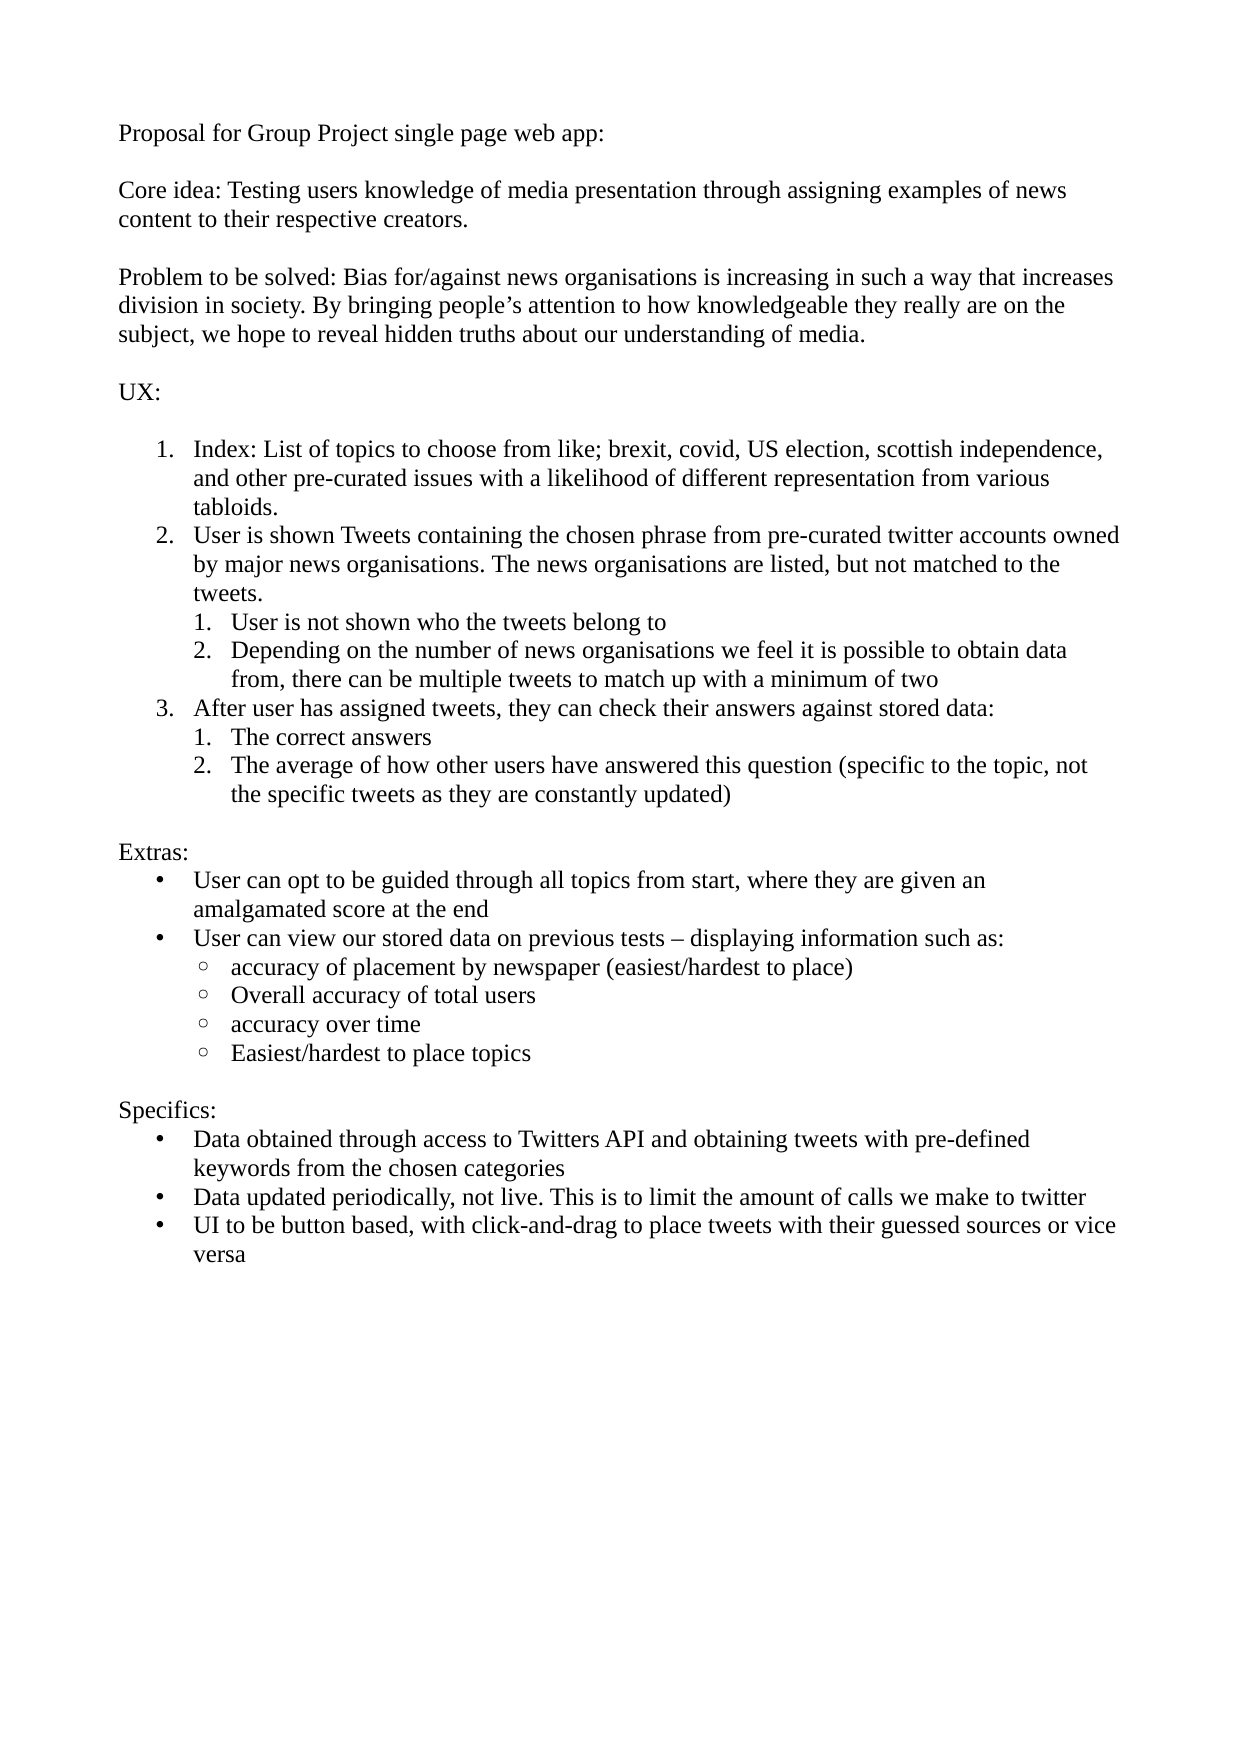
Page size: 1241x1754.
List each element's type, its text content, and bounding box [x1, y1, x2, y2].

list User can view our stored data on previous tests – displaying information such as: [156, 923, 1122, 952]
list The average of how other users have answered this question (specific to the topic, not the specific tweets as they are constantly updated) [193, 751, 1122, 808]
list accuracy over time [193, 1009, 1122, 1038]
list Overall accuracy of total users [193, 981, 1122, 1009]
list Data obtained through access to Twitters API and obtaining tweets with pre-defined keywords from the chosen categories [156, 1124, 1122, 1182]
text Core idea: Testing users knowledge of media presentation through assigning examples of news content to their respective creators. [118, 176, 1122, 233]
list After user has assigned tweets, they can check their answers against stored data: [156, 693, 1122, 722]
list accuracy of placement by newspaper (easiest/hardest to place) [193, 952, 1122, 981]
text Problem to be solved: Bias for/against news organisations is increasing in such a way that increases division in society. By bringing people’s attention to how knowledgeable they really are on the subject, we hope to reveal hidden truths about our understanding of media. [118, 262, 1122, 348]
list Depending on the number of news organisations we feel it is possible to obtain data from, there can be multiple tweets to match up with a minimum of two [193, 636, 1122, 693]
list User can opt to be guided through all topics from start, where they are given an amalgamated score at the end [156, 866, 1122, 923]
text Extras: [118, 837, 1122, 866]
list The correct answers [193, 722, 1122, 751]
text UX: [118, 377, 1122, 406]
list User is shown Tweets containing the chosen phrase from pre-curated twitter accounts owned by major news organisations. The news organisations are listed, but not matched to the tweets. [156, 521, 1122, 607]
text Proposal for Group Project single page web app: [118, 118, 1122, 147]
list Index: List of topics to choose from like; brexit, covid, US election, scottish independence, and other pre-curated issues with a likelihood of different representation from various tabloids. [156, 434, 1122, 521]
text Specifics: [118, 1096, 1122, 1124]
list Data updated periodically, not live. This is to limit the amount of calls we make to twitter [156, 1182, 1122, 1211]
list Easiest/hardest to place topics [193, 1038, 1122, 1067]
list UI to be button based, with click-and-drag to place tweets with their guessed sources or vice versa [156, 1211, 1122, 1268]
list User is not shown who the tweets belong to [193, 607, 1122, 636]
